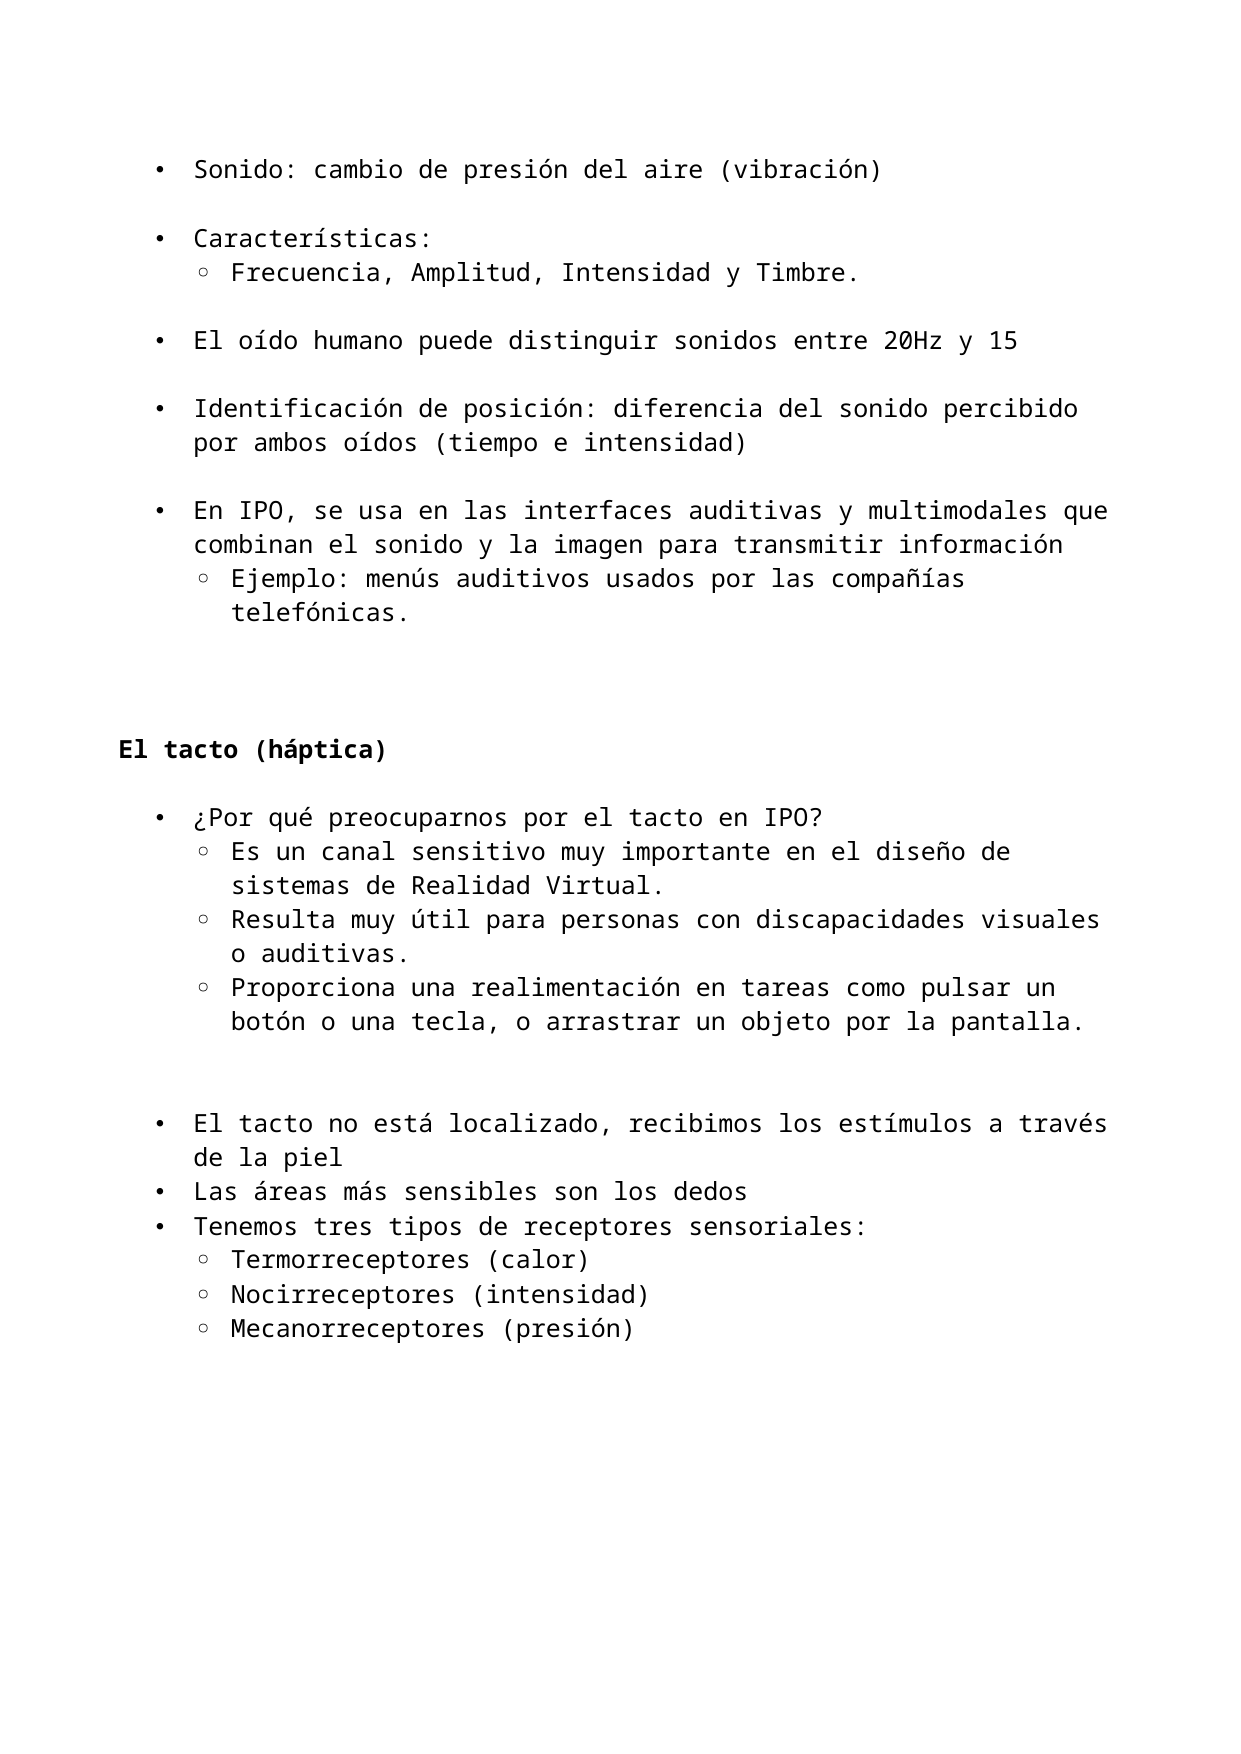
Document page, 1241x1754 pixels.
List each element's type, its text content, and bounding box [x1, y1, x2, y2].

text El tacto (háptica) [118, 731, 1122, 765]
list Características: [156, 220, 1122, 254]
list Identificación de posición: diferencia del sonido percibido por ambos oídos (tiempo e intensidad) [156, 391, 1122, 459]
list Es un canal sensitivo muy importante en el diseño de sistemas de Realidad Virtual. [193, 833, 1122, 902]
list Mecanorreceptores (presión) [193, 1310, 1122, 1344]
list Nocirreceptores (intensidad) [193, 1276, 1122, 1310]
list Tenemos tres tipos de receptores sensoriales: [156, 1208, 1122, 1242]
list Frecuencia, Amplitud, Intensidad y Timbre. [193, 254, 1122, 288]
list El tacto no está localizado, recibimos los estímulos a través de la piel [156, 1106, 1122, 1174]
list Resulta muy útil para personas con discapacidades visuales o auditivas. [193, 902, 1122, 970]
list Proporciona una realimentación en tareas como pulsar un botón o una tecla, o arrastrar un objeto por la pantalla. [193, 970, 1122, 1038]
list Ejemplo: menús auditivos usados por las compañías telefónicas. [193, 561, 1122, 629]
list Las áreas más sensibles son los dedos [156, 1174, 1122, 1208]
list Sonido: cambio de presión del aire (vibración) [156, 152, 1122, 186]
list ¿Por qué preocuparnos por el tacto en IPO? [156, 799, 1122, 833]
list Termorreceptores (calor) [193, 1242, 1122, 1276]
list En IPO, se usa en las interfaces auditivas y multimodales que combinan el sonido y la imagen para transmitir información [156, 493, 1122, 561]
list El oído humano puede distinguir sonidos entre 20Hz y 15 [156, 322, 1122, 357]
